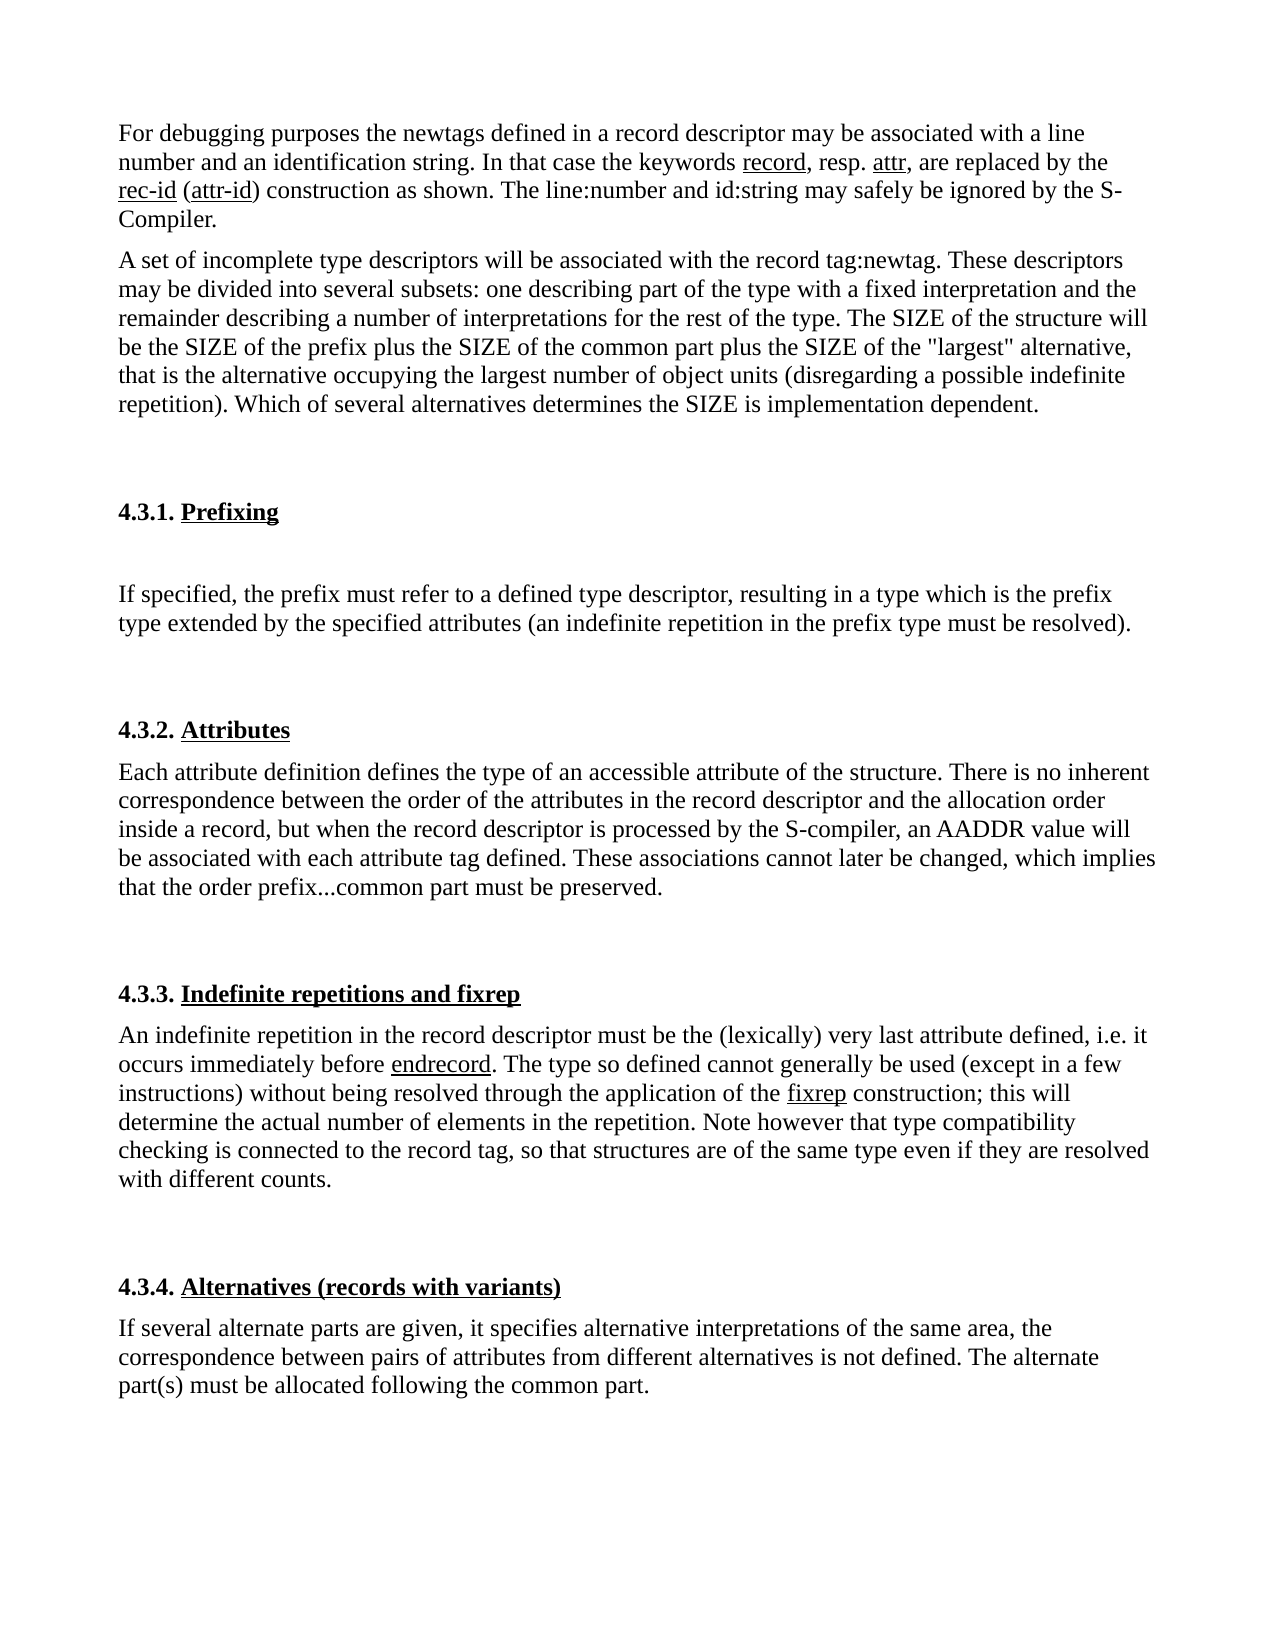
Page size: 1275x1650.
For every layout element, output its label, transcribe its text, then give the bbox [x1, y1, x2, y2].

text A set of incomplete type descriptors will be associated with the record tag:newtag. These descriptors may be divided into several subsets: one describing part of the type with a fixed interpretation and the remainder describing a number of interpretations for the rest of the type. The SIZE of the structure will be the SIZE of the prefix plus the SIZE of the common part plus the SIZE of the "largest" alternative, that is the alternative occupying the largest number of object units (disregarding a possible indefinite repetition). Which of several alternatives determines the SIZE is implementation dependent. [118, 246, 1157, 418]
text If specified, the prefix must refer to a defined type descriptor, resulting in a type which is the prefix type extended by the specified attributes (an indefinite repetition in the prefix type must be resolved). [118, 579, 1157, 637]
text Each attribute definition defines the type of an accessible attribute of the structure. There is no inherent correspondence between the order of the attributes in the record descriptor and the allocation order inside a record, but when the record descriptor is processed by the S-compiler, an AADDR value will be associated with each attribute tag defined. These associations cannot later be changed, which implies that the order prefix...common part must be preserved. [118, 757, 1157, 901]
text If several alternate parts are given, it specifies alternative interpretations of the same area, the correspondence between pairs of attributes from different alternatives is not defined. The alternate part(s) must be allocated following the common part. [118, 1313, 1157, 1399]
subtitle 4.3.2. Attributes [118, 716, 1157, 744]
text For debugging purposes the newtags defined in a record descriptor may be associated with a line number and an identification string. In that case the keywords record, resp. attr, are replaced by the rec-id (attr-id) construction as shown. The line:number and id:string may safely be ignored by the S-Compiler. [118, 118, 1157, 233]
subtitle 4.3.4. Alternatives (records with variants) [118, 1272, 1157, 1301]
subtitle 4.3.1. Prefixing [118, 497, 1157, 526]
subtitle 4.3.3. Indefinite repetitions and fixrep [118, 979, 1157, 1008]
text An indefinite repetition in the record descriptor must be the (lexically) very last attribute defined, i.e. it occurs immediately before endrecord. The type so defined cannot generally be used (except in a few instructions) without being resolved through the application of the fixrep construction; this will determine the actual number of elements in the repetition. Note however that type compatibility checking is connected to the record tag, so that structures are of the same type even if they are resolved with different counts. [118, 1021, 1157, 1193]
